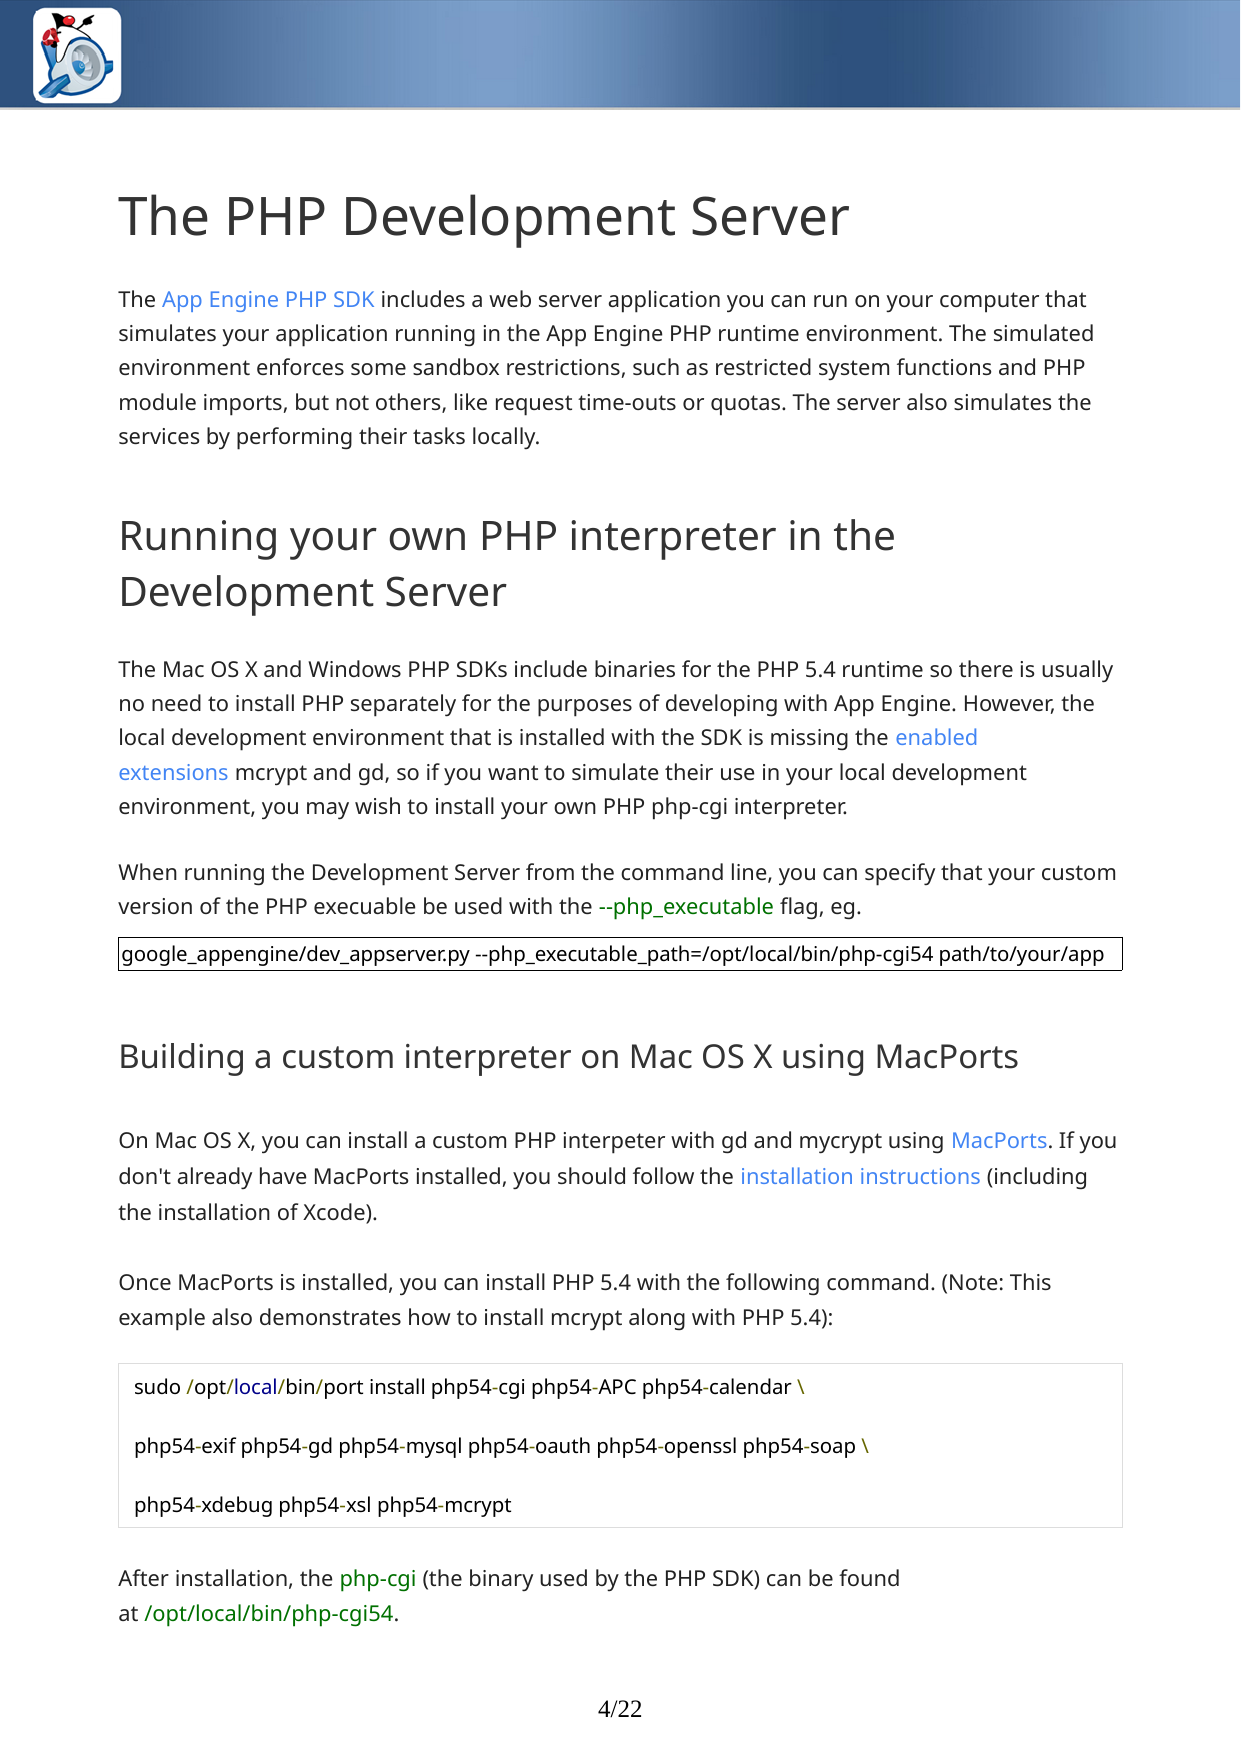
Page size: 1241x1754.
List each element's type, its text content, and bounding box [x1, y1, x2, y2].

picture [0, 0, 1241, 110]
text php54-exif php54-gd php54-mysql php54-oauth php54-openssl php54-soap \ [119, 1422, 1122, 1459]
text php54-xdebug php54-xsl php54-mcrypt [119, 1481, 1122, 1527]
subtitle Building a custom interpreter on Mac OS X using MacPorts [118, 1033, 1122, 1078]
text On Mac OS X, you can install a custom PHP interpeter with gd and mycrypt using MacPorts. If you don't already have MacPorts installed, you should follow the installation instructions (including the installation of Xcode). [118, 1091, 1122, 1227]
text After installation, the php-cgi (the binary used by the PHP SDK) can be found at /opt/local/bin/php-cgi54. [118, 1559, 1122, 1627]
text The App Engine PHP SDK includes a web server application you can run on your computer that simulates your application running in the App Engine PHP runtime environment. The simulated environment enforces some sandbox restrictions, such as restricted system functions and PHP module imports, but not others, like request time-outs or quotas. The server also simulates the services by performing their tasks locally. [118, 279, 1122, 451]
text When running the Development Server from the command line, you can specify that your custom version of the PHP execuable be used with the --php_executable flag, eg. [118, 852, 1122, 921]
subtitle The PHP Development Server [118, 178, 1122, 251]
text sudo /opt/local/bin/port install php54-cgi php54-APC php54-calendar \ [119, 1364, 1122, 1400]
text The Mac OS X and Windows PHP SDKs include binaries for the PHP 5.4 runtime so there is usually no need to install PHP separately for the purposes of developing with App Engine. However, the local development environment that is installed with the SDK is missing the enabled extensions mcrypt and gd, so if you want to simulate their use in your local development environment, you may wish to install your own PHP php-cgi interpreter. [118, 649, 1122, 821]
subtitle Running your own PHP interpreter in the Development Server [118, 507, 1122, 618]
text Once MacPorts is installed, you can install PHP 5.4 with the following command. (Note: This example also demonstrates how to install mcrypt along with PHP 5.4): [118, 1263, 1122, 1332]
text google_appengine/dev_appserver.py --php_executable_path=/opt/local/bin/php-cgi54 path/to/your/app [119, 938, 1122, 970]
